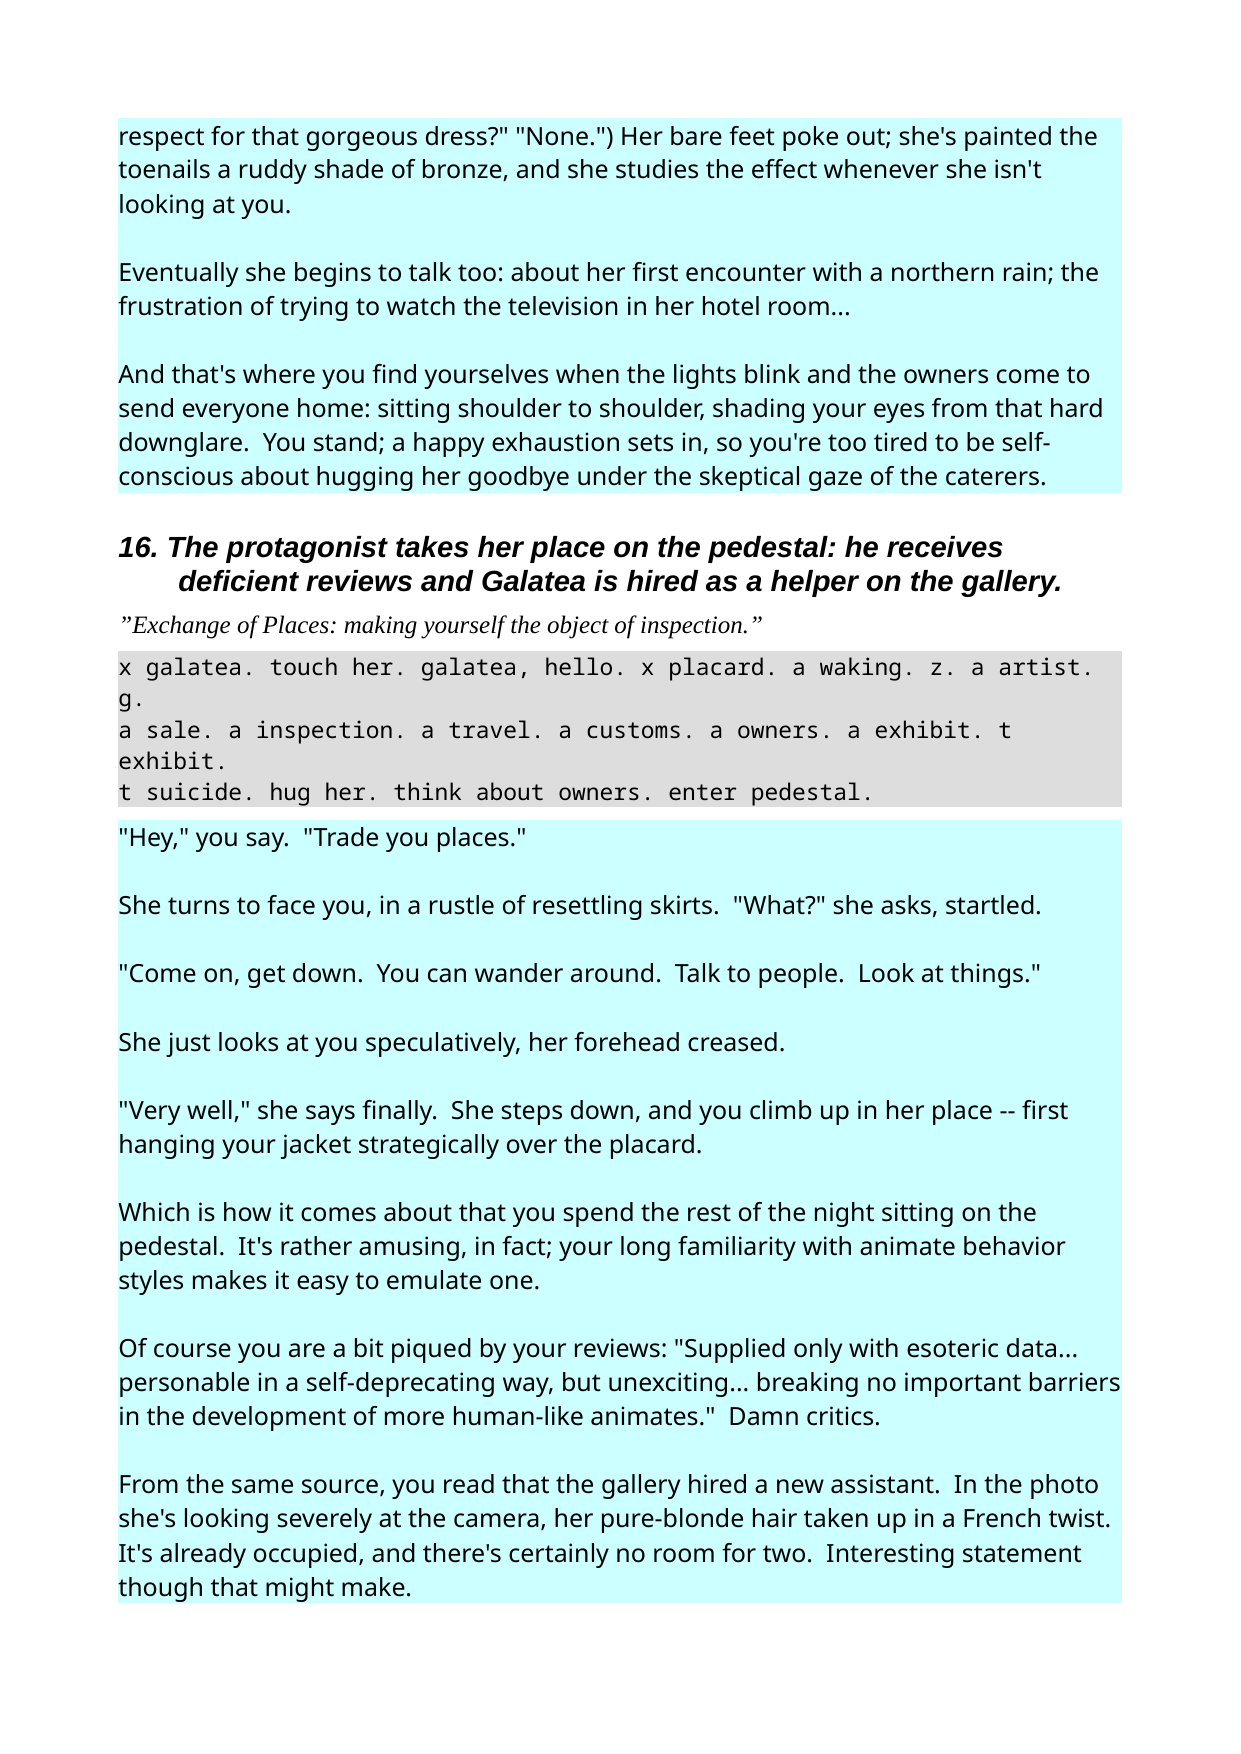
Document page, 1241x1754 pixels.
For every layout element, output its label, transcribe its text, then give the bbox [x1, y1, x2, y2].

subtitle 16. The protagonist takes her place on the pedestal: he receives deficient reviews and Galatea is hired as a helper on the gallery. [118, 530, 1122, 597]
text ”Exchange of Places: making yourself the object of inspection.” [118, 610, 1122, 639]
text "Hey," you say. "Trade you places." She turns to face you, in a rustle of resettling skirts. "What?" she asks, startled. "Come on, get down. You can wander around. Talk to people. Look at things." She just looks at you speculatively, her forehead creased. "Very well," she says finally. She steps down, and you climb up in her place -- first hanging your jacket strategically over the placard. Which is how it comes about that you spend the rest of the night sitting on the pedestal. It's rather amusing, in fact; your long familiarity with animate behavior styles makes it easy to emulate one. Of course you are a bit piqued by your reviews: "Supplied only with esoteric data... personable in a self-deprecating way, but unexciting... breaking no important barriers in the development of more human-like animates." Damn critics. From the same source, you read that the gallery hired a new assistant. In the photo she's looking severely at the camera, her pure-blonde hair taken up in a French twist. It's already occupied, and there's certainly no room for two. Interesting statement though that might make. [118, 820, 1122, 1603]
text respect for that gorgeous dress?" "None.") Her bare feet poke out; she's painted the toenails a ruddy shade of bronze, and she studies the effect whenever she isn't looking at you. Eventually she begins to talk too: about her first encounter with a northern rain; the frustration of trying to watch the television in her hotel room... And that's where you find yourselves when the lights blink and the owners come to send everyone home: sitting shoulder to shoulder, shading your eyes from that hard downglare. You stand; a happy exhaustion sets in, so you're too tired to be self-conscious about hugging her goodbye under the skeptical gaze of the caterers. [118, 118, 1122, 493]
text x galatea. touch her. galatea, hello. x placard. a waking. z. a artist. g. a sale. a inspection. a travel. a customs. a owners. a exhibit. t exhibit. t suicide. hug her. think about owners. enter pedestal. [118, 651, 1122, 807]
